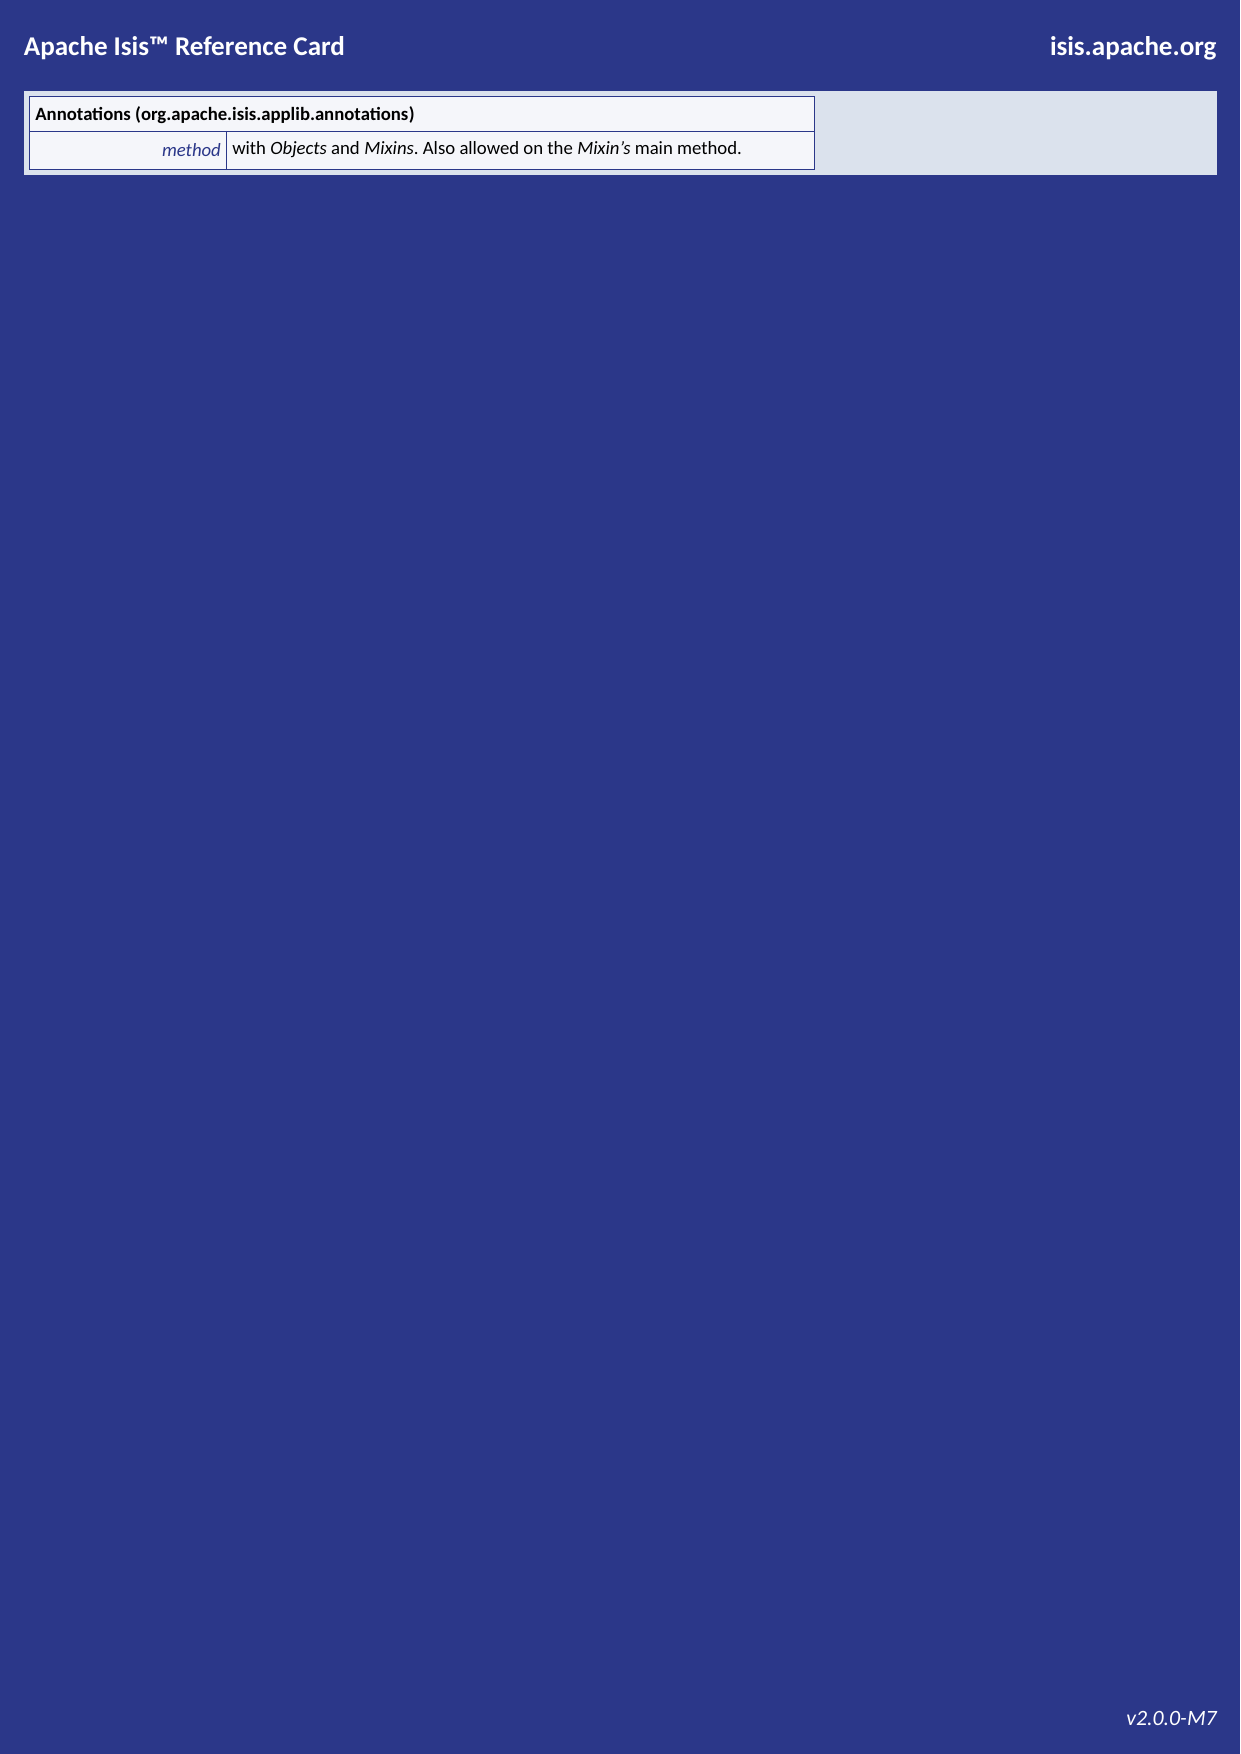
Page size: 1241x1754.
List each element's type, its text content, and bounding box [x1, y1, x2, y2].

table_cell with Objects and Mixins. Also allowed on the Mixin’s main method. [227, 132, 814, 169]
table_header [24, 91, 820, 175]
table_header [820, 91, 1217, 175]
table_cell method [30, 132, 226, 169]
table_header Annotations (org.apache.isis.applib.annotations) [30, 97, 814, 131]
